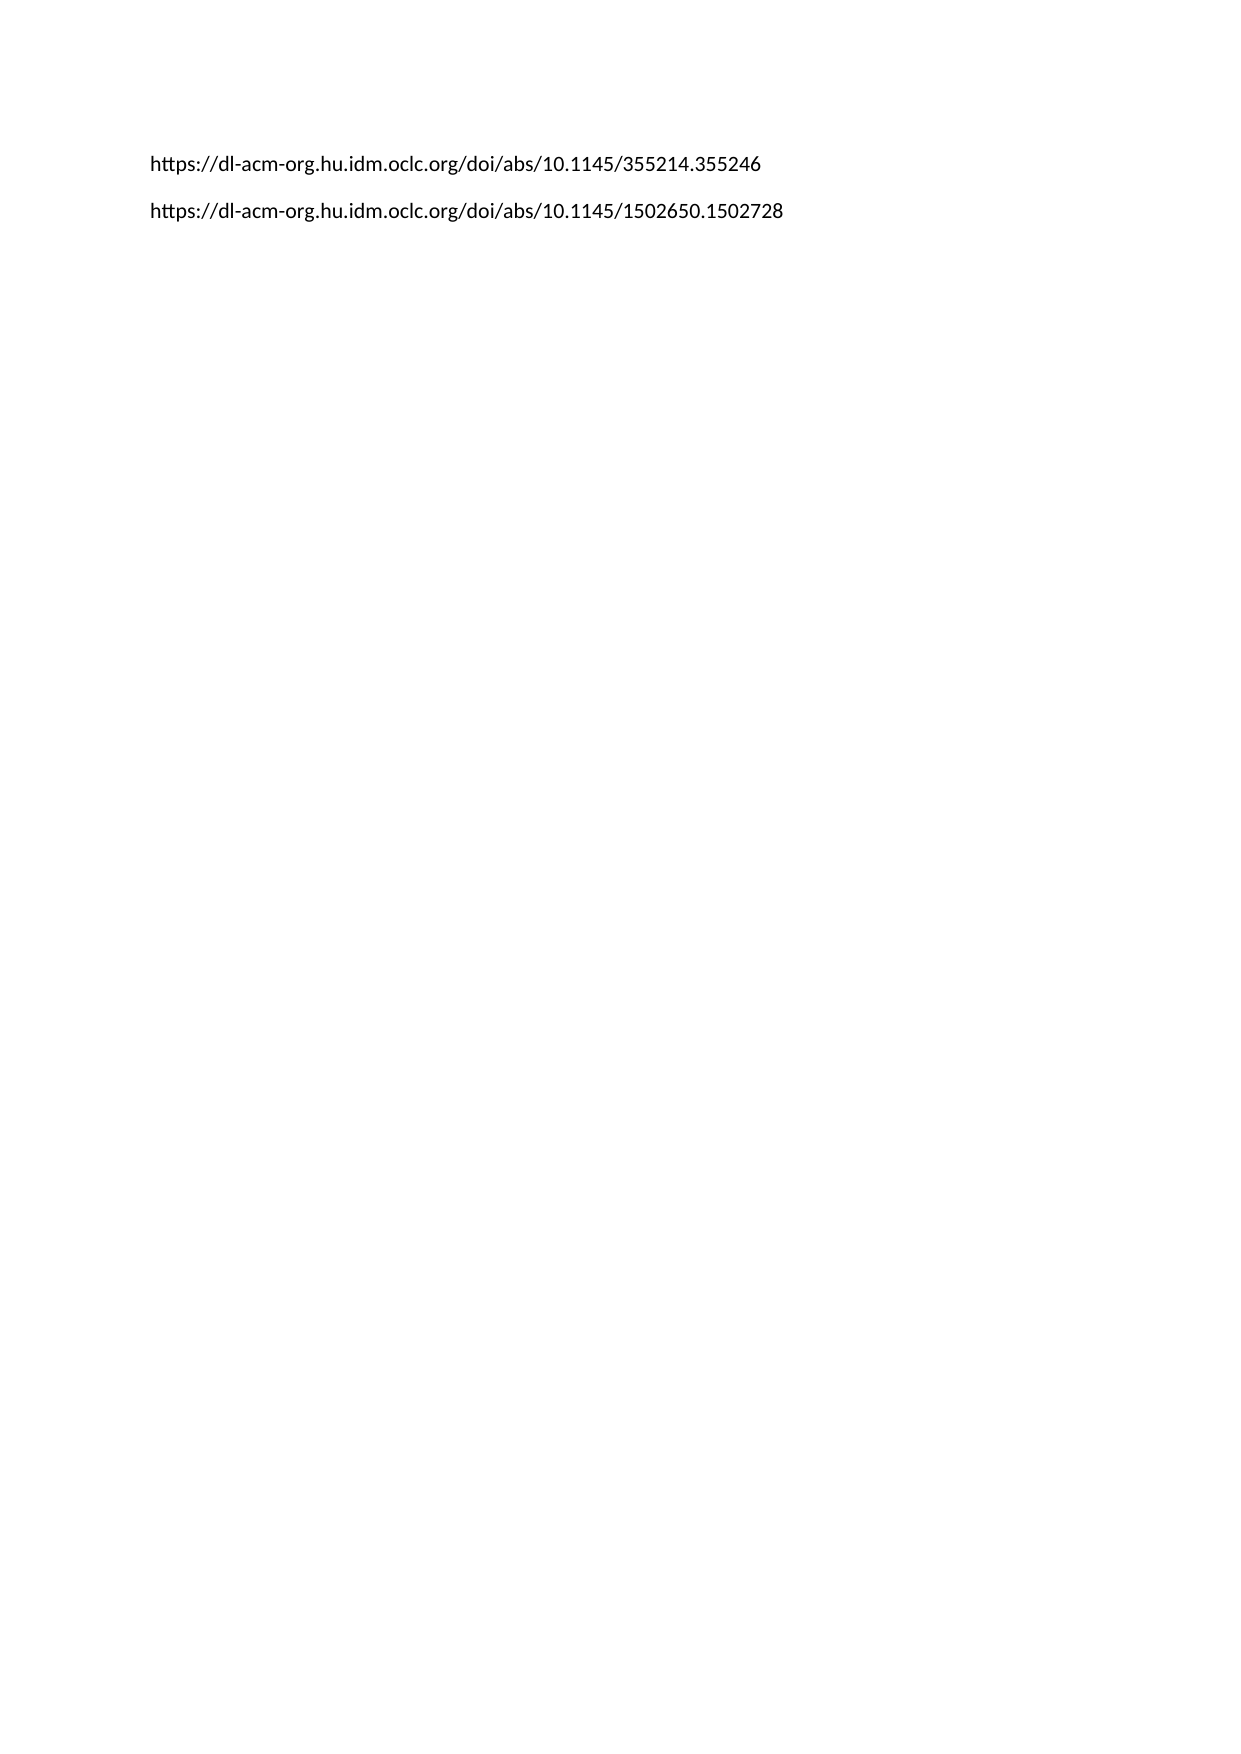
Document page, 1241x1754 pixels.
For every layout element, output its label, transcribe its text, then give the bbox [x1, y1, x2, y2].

text https://dl-acm-org.hu.idm.oclc.org/doi/abs/10.1145/355214.355246 [150, 150, 1090, 177]
text https://dl-acm-org.hu.idm.oclc.org/doi/abs/10.1145/1502650.1502728 [150, 197, 1090, 224]
